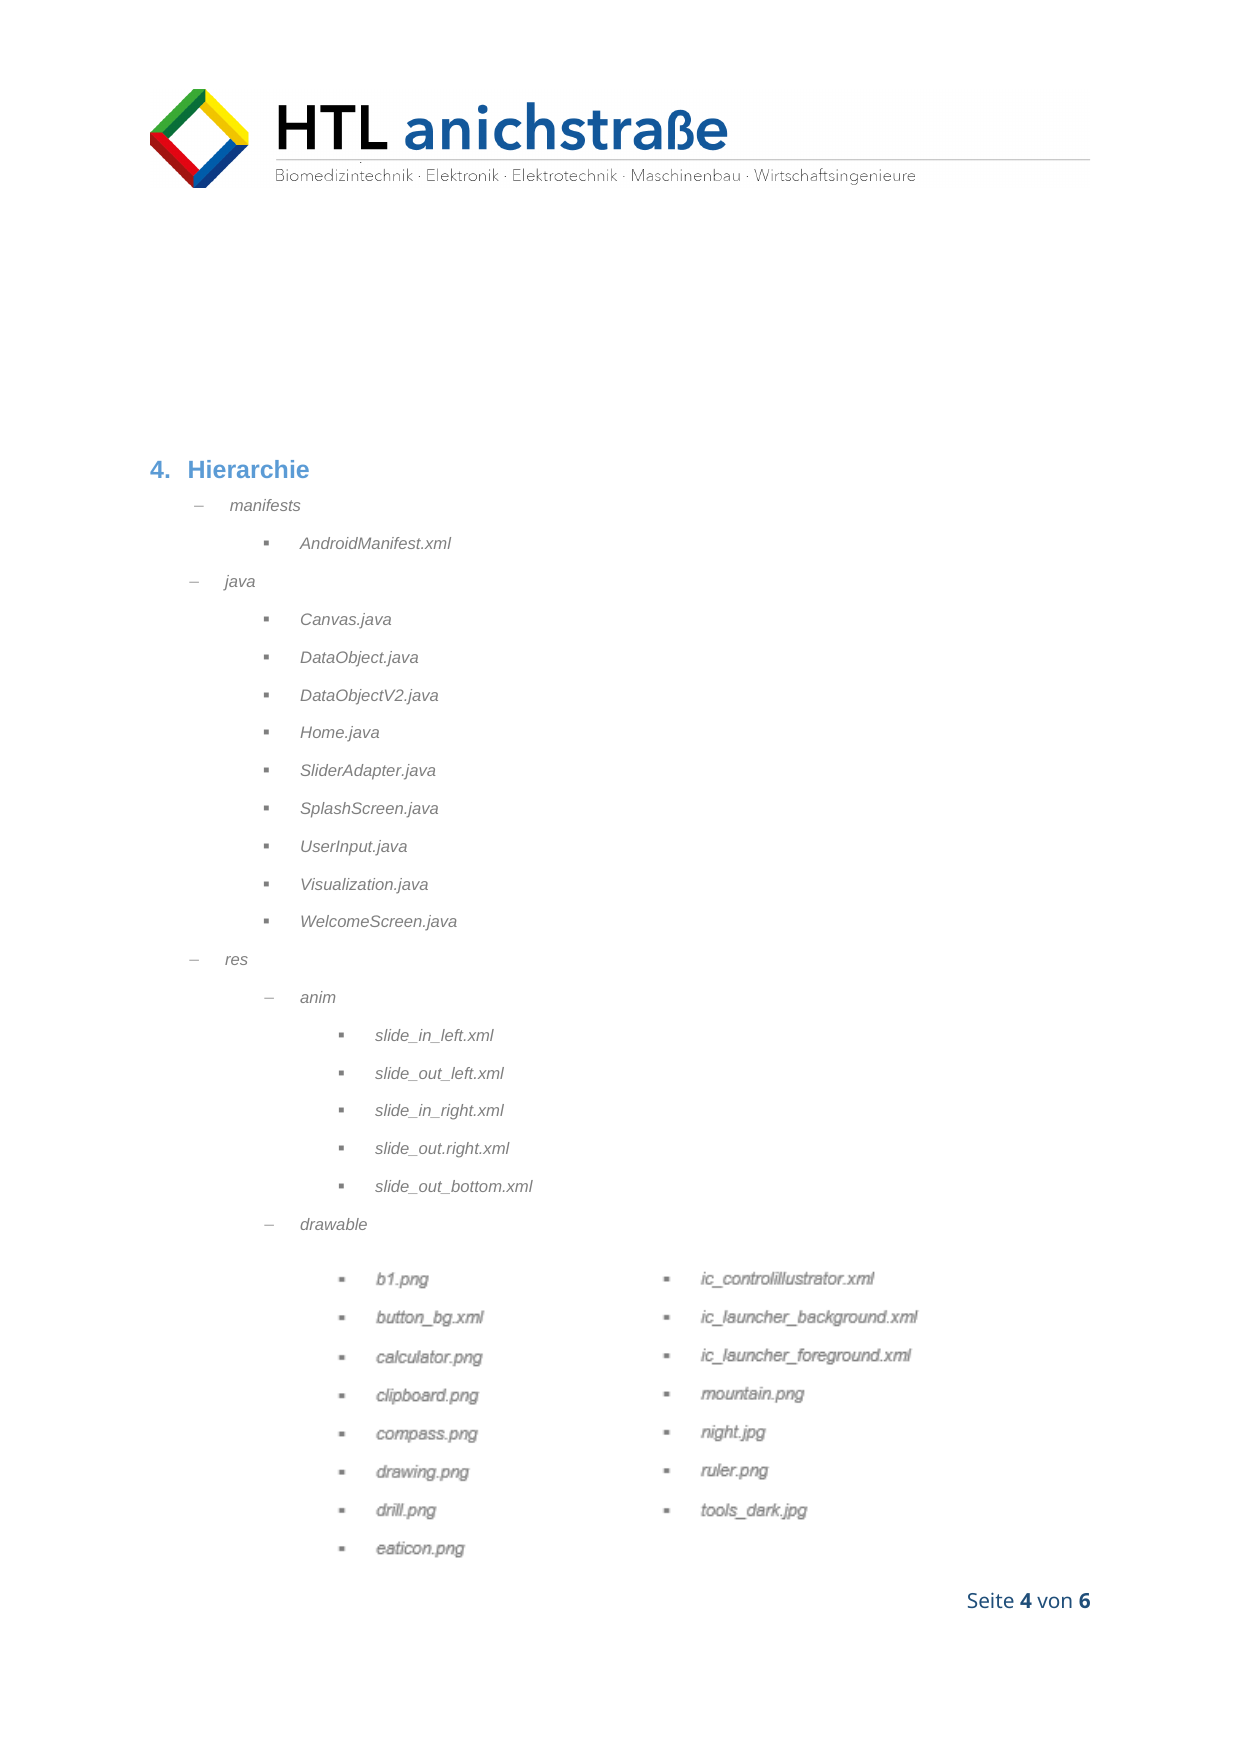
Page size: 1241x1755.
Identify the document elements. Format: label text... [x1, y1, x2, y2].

subtitle Hierarchie [150, 455, 1090, 484]
list slide_out_left.xml [337, 1063, 1090, 1083]
list java [187, 572, 1090, 591]
list slide_out_bottom.xml [337, 1177, 1090, 1196]
list Visualization.java [262, 874, 1090, 894]
list Home.java [262, 723, 1090, 742]
list slide_in_left.xml [337, 1026, 1090, 1045]
list WelcomeScreen.java [262, 912, 1090, 931]
list DataObject.java [262, 647, 1090, 667]
list res [187, 950, 1090, 969]
list slide_out.right.xml [337, 1139, 1090, 1158]
list drawable [262, 1215, 1090, 1234]
list SliderAdapter.java [262, 761, 1090, 780]
list Canvas.java [262, 610, 1090, 629]
list SplashScreen.java [262, 799, 1090, 818]
list slide_in_right.xml [337, 1101, 1090, 1121]
list manifests [192, 496, 1090, 516]
list AndroidManifest.xml [262, 534, 1090, 553]
list DataObjectV2.java [262, 685, 1090, 704]
list UserInput.java [262, 837, 1090, 856]
list anim [262, 988, 1090, 1007]
